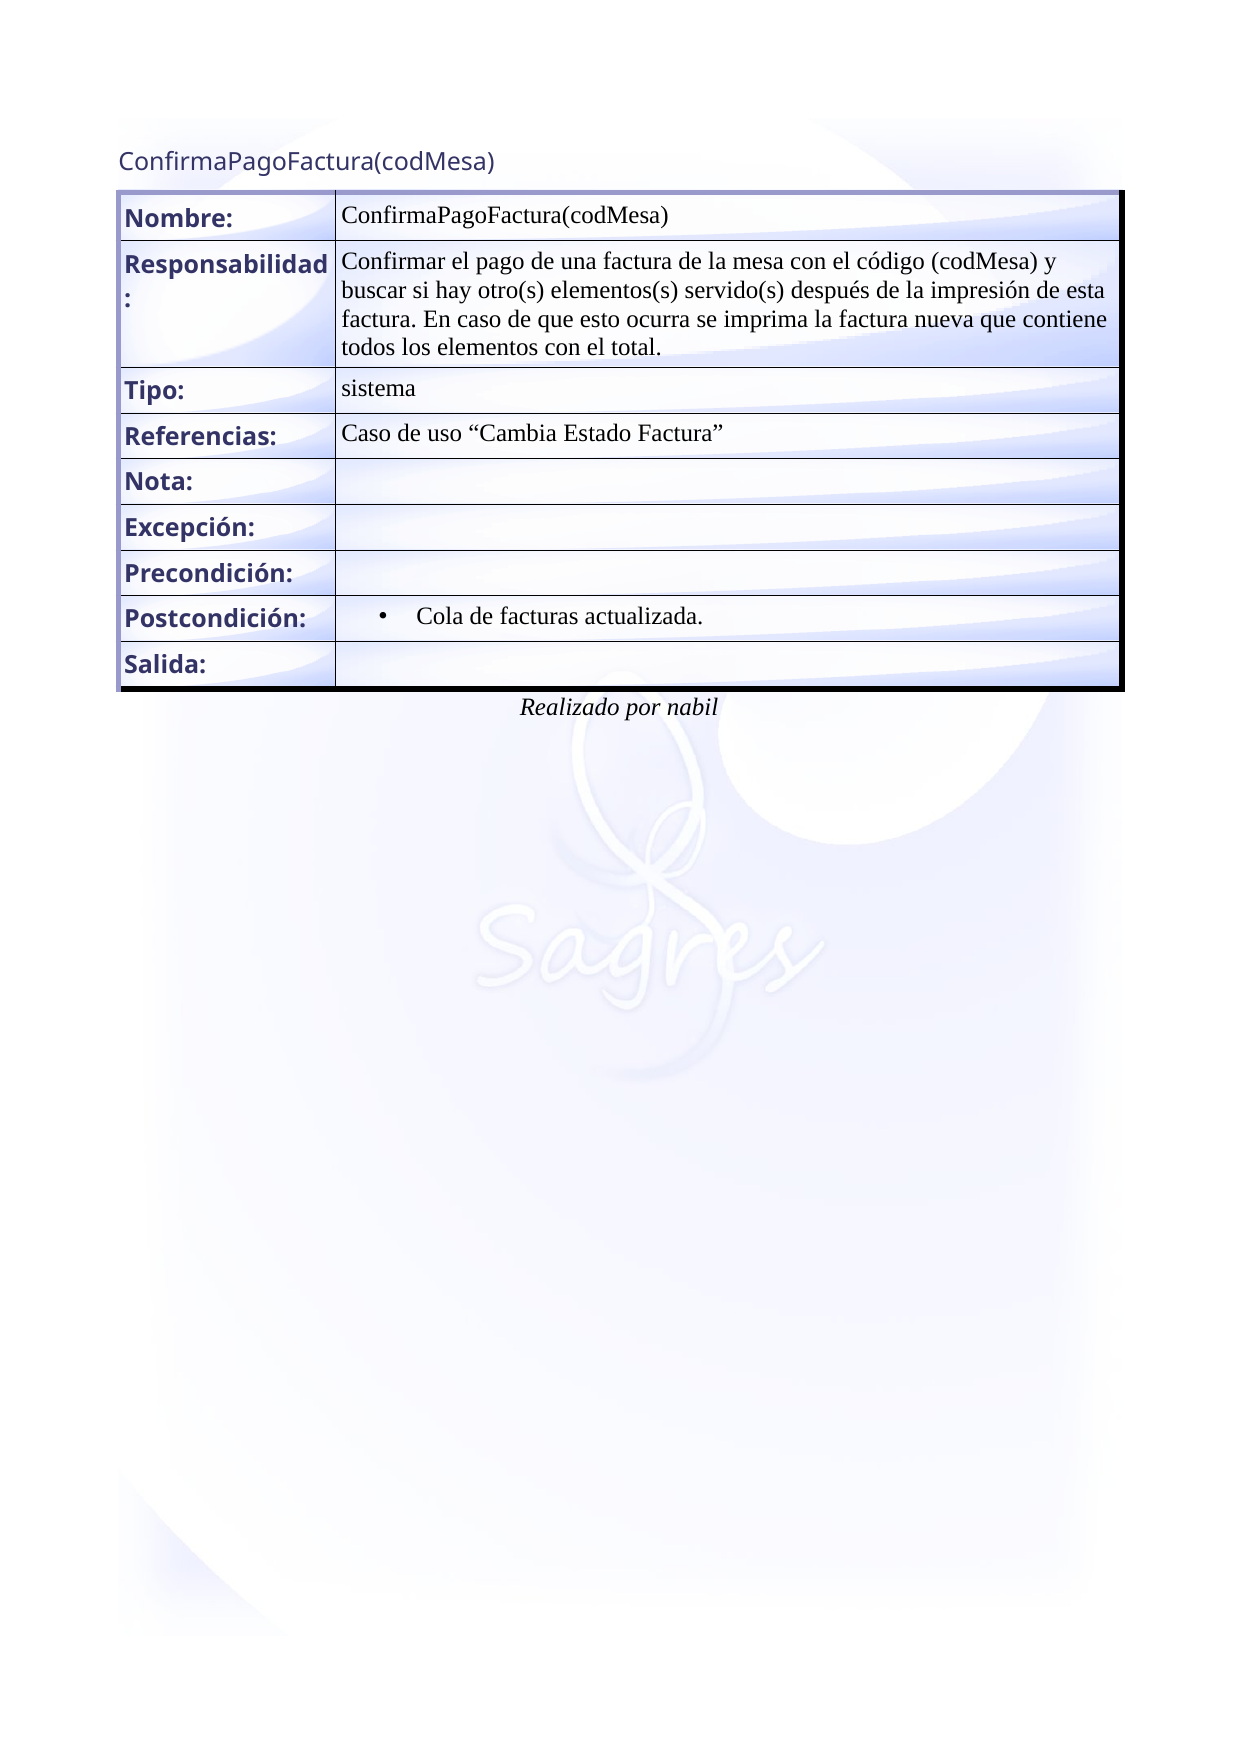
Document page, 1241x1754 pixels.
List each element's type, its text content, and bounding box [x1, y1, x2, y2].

table_cell Precondición: [121, 551, 335, 595]
table_header Nombre: [121, 195, 335, 240]
table_cell Tipo: [121, 368, 335, 413]
table_cell Cola de facturas actualizada. [336, 596, 1119, 641]
table_cell sistema [336, 368, 1119, 413]
subtitle ConfirmaPagoFactura(codMesa) [118, 143, 1122, 177]
picture [118, 177, 1122, 190]
table_cell [336, 642, 1119, 686]
table_header ConfirmaPagoFactura(codMesa) [336, 195, 1119, 240]
table_cell [336, 505, 1119, 549]
text Realizado por nabil [118, 692, 1122, 720]
table_cell Nota: [121, 459, 335, 504]
picture [118, 720, 1122, 1636]
table_cell [336, 459, 1119, 504]
table_cell Confirmar el pago de una factura de la mesa con el código (codMesa) y buscar si hay otro(s) elementos(s) servido(s) después de la impresión de esta factura. En caso de que esto ocurra se imprima la factura nueva que contiene todos los elementos con el total. [336, 241, 1119, 367]
table_cell Caso de uso “Cambia Estado Factura” [336, 414, 1119, 458]
table_cell Excepción: [121, 505, 335, 549]
table_cell Referencias: [121, 414, 335, 458]
table_cell Postcondición: [121, 596, 335, 641]
table_cell Responsabilidad: [121, 241, 335, 367]
table_cell [336, 551, 1119, 595]
table_cell Salida: [121, 642, 335, 686]
picture [118, 118, 1122, 143]
